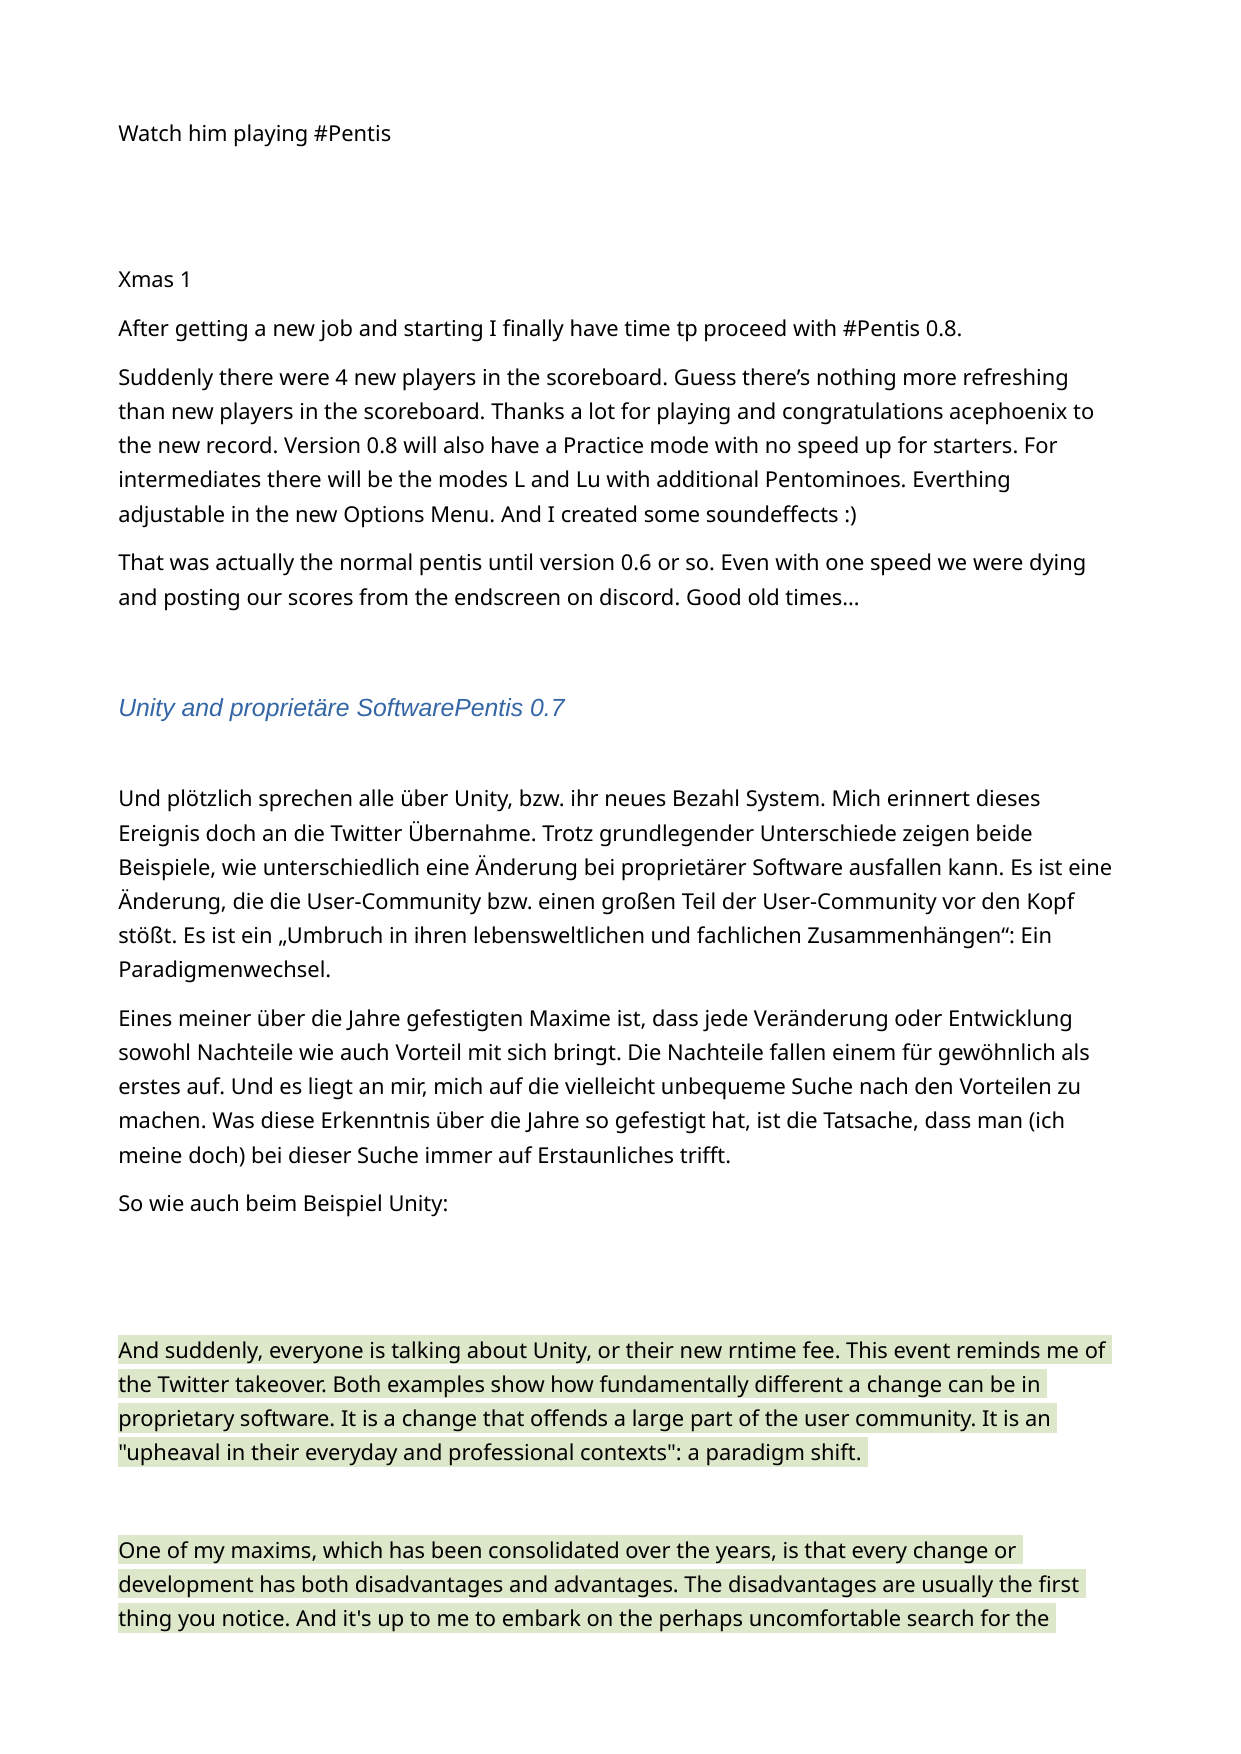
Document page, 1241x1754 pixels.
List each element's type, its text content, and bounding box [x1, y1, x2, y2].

subtitle Unity and proprietäre SoftwarePentis 0.7 [118, 693, 1122, 722]
text After getting a new job and starting I finally have time tp proceed with #Pentis 0.8. [118, 313, 1122, 343]
text And suddenly, everyone is talking about Unity, or their new rntime fee. This event reminds me of the Twitter takeover. Both examples show how fundamentally different a change can be in proprietary software. It is a change that offends a large part of the user community. It is an "upheaval in their everyday and professional contexts": a paradigm shift. [118, 1334, 1122, 1467]
text One of my maxims, which has been consolidated over the years, is that every change or development has both disadvantages and advantages. The disadvantages are usually the first thing you notice. And it's up to me to embark on the perhaps uncomfortable search for the [118, 1534, 1122, 1633]
text Suddenly there were 4 new players in the scoreboard. Guess there’s nothing more refreshing than new players in the scoreboard. Thanks a lot for playing and congratulations acephoenix to the new record. Version 0.8 will also have a Practice mode with no speed up for starters. For intermediates there will be the modes L and Lu with additional Pentominoes. Everthing adjustable in the new Options Menu. And I created some soundeffects :) [118, 362, 1122, 528]
text Watch him playing #Pentis [118, 118, 1122, 148]
text So wie auch beim Beispiel Unity: [118, 1188, 1122, 1218]
text Und plötzlich sprechen alle über Unity, bzw. ihr neues Bezahl System. Mich erinnert dieses Ereignis doch an die Twitter Übernahme. Trotz grundlegender Unterschiede zeigen beide Beispiele, wie unterschiedlich eine Änderung bei proprietärer Software ausfallen kann. Es ist eine Änderung, die die User-Community bzw. einen großen Teil der User-Community vor den Kopf stößt. Es ist ein „Umbruch in ihren lebensweltlichen und fachlichen Zusammenhängen“: Ein Paradigmenwechsel. [118, 783, 1122, 984]
text Eines meiner über die Jahre gefestigten Maxime ist, dass jede Veränderung oder Entwicklung sowohl Nachteile wie auch Vorteil mit sich bringt. Die Nachteile fallen einem für gewöhnlich als erstes auf. Und es liegt an mir, mich auf die vielleicht unbequeme Suche nach den Vorteilen zu machen. Was diese Erkenntnis über die Jahre so gefestigt hat, ist die Tatsache, dass man (ich meine doch) bei dieser Suche immer auf Erstaunliches trifft. [118, 1003, 1122, 1169]
text That was actually the normal pentis until version 0.6 or so. Even with one speed we were dying and posting our scores from the endscreen on discord. Good old times… [118, 547, 1122, 611]
text Xmas 1 [118, 264, 1122, 294]
